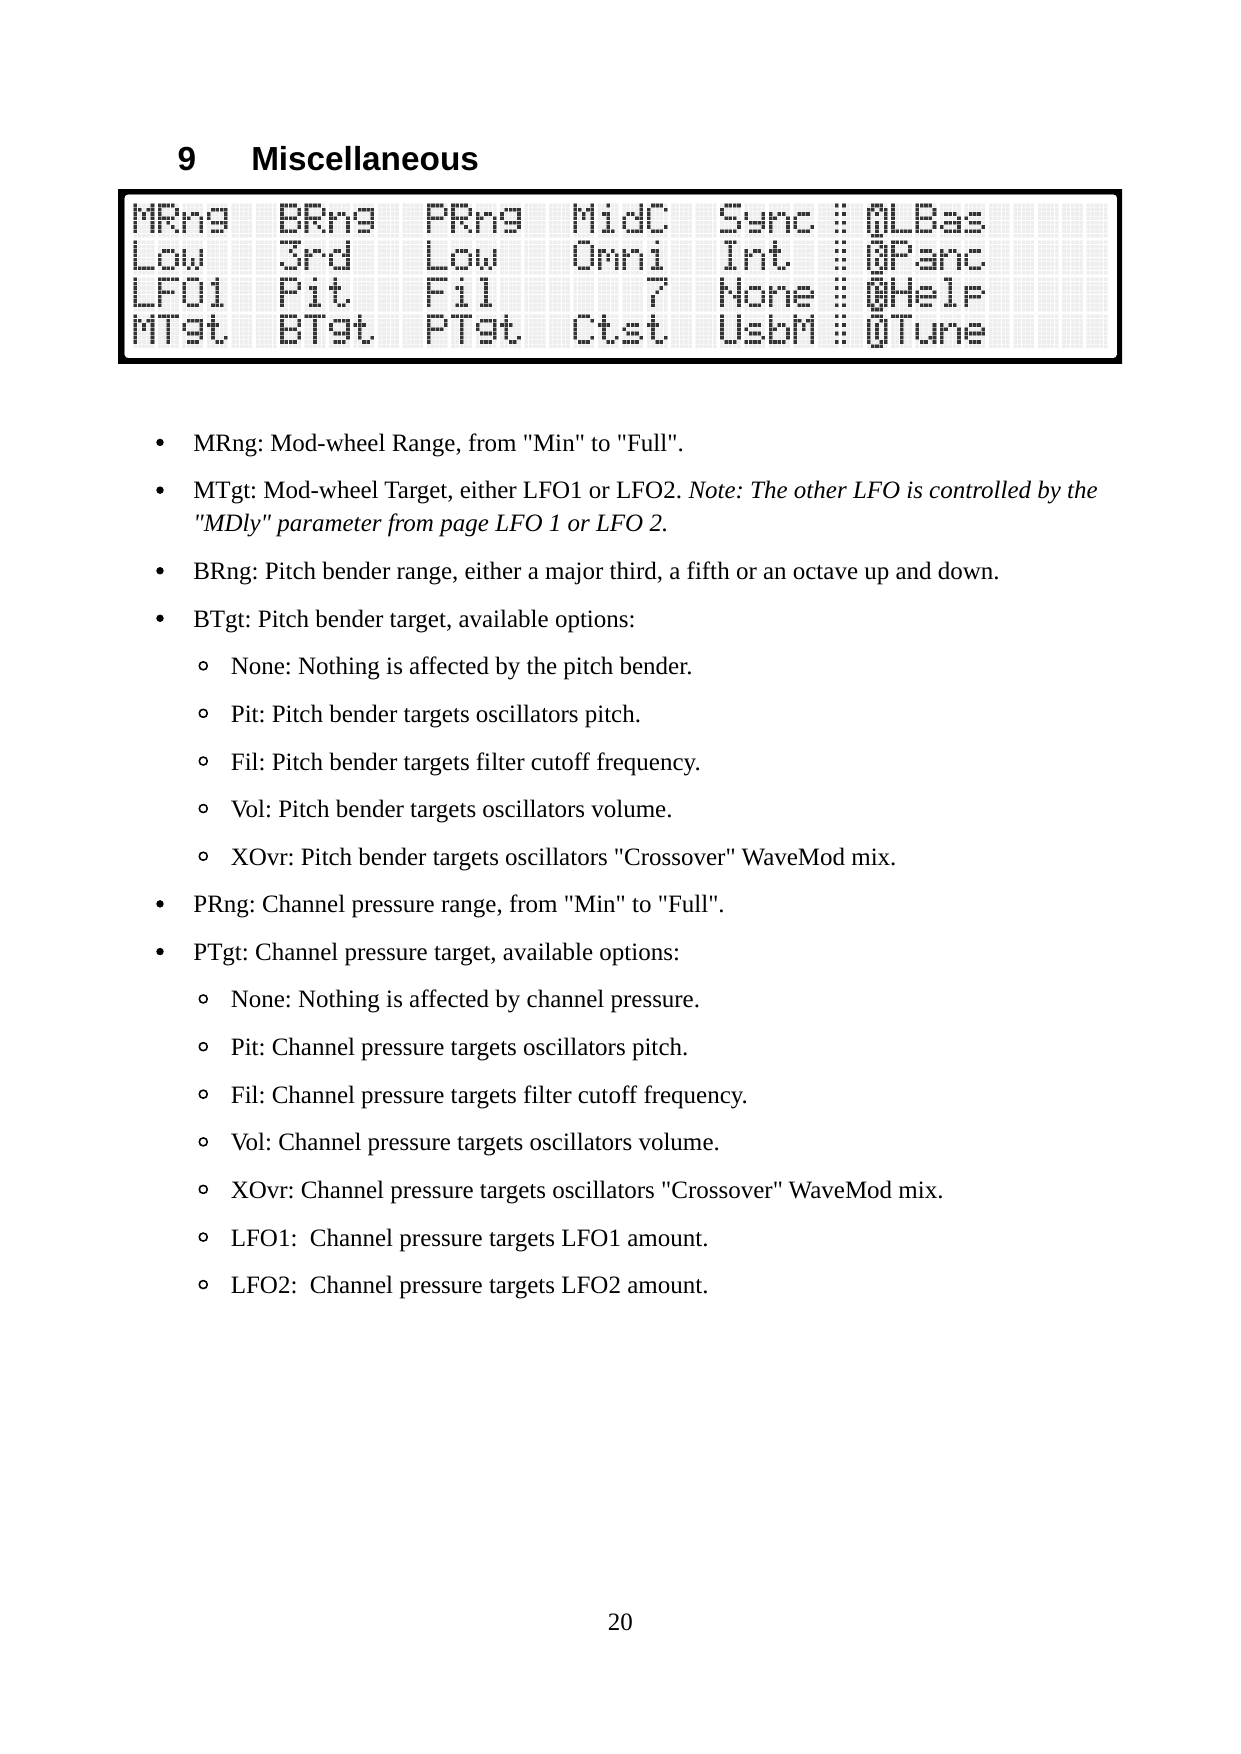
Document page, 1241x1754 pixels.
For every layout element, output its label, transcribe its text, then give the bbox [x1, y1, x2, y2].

list LFO1: Channel pressure targets LFO1 amount. [193, 1223, 1122, 1251]
list BTgt: Pitch bender target, available options: [156, 604, 1122, 632]
list Vol: Channel pressure targets oscillators volume. [193, 1127, 1122, 1156]
list Pit: Pitch bender targets oscillators pitch. [193, 699, 1122, 728]
list None: Nothing is affected by channel pressure. [193, 984, 1122, 1013]
list None: Nothing is affected by the pitch bender. [193, 651, 1122, 680]
list Vol: Pitch bender targets oscillators volume. [193, 794, 1122, 823]
subtitle Miscellaneous [177, 139, 1122, 177]
list MRng: Mod-wheel Range, from "Min" to "Full". [156, 428, 1122, 457]
list XOvr: Channel pressure targets oscillators "Crossover" WaveMod mix. [193, 1175, 1122, 1204]
list PTgt: Channel pressure target, available options: [156, 937, 1122, 966]
list MTgt: Mod-wheel Target, either LFO1 or LFO2. Note: The other LFO is controlled by the "MDly" parameter from page LFO 1 or LFO 2. [156, 476, 1122, 537]
list XOvr: Pitch bender targets oscillators "Crossover" WaveMod mix. [193, 842, 1122, 871]
picture [118, 189, 1123, 364]
list PRng: Channel pressure range, from "Min" to "Full". [156, 889, 1122, 918]
list Pit: Channel pressure targets oscillators pitch. [193, 1032, 1122, 1061]
list BRng: Pitch bender range, either a major third, a fifth or an octave up and down. [156, 556, 1122, 585]
list LFO2: Channel pressure targets LFO2 amount. [193, 1270, 1122, 1299]
list Fil: Channel pressure targets filter cutoff frequency. [193, 1080, 1122, 1108]
list Fil: Pitch bender targets filter cutoff frequency. [193, 747, 1122, 775]
